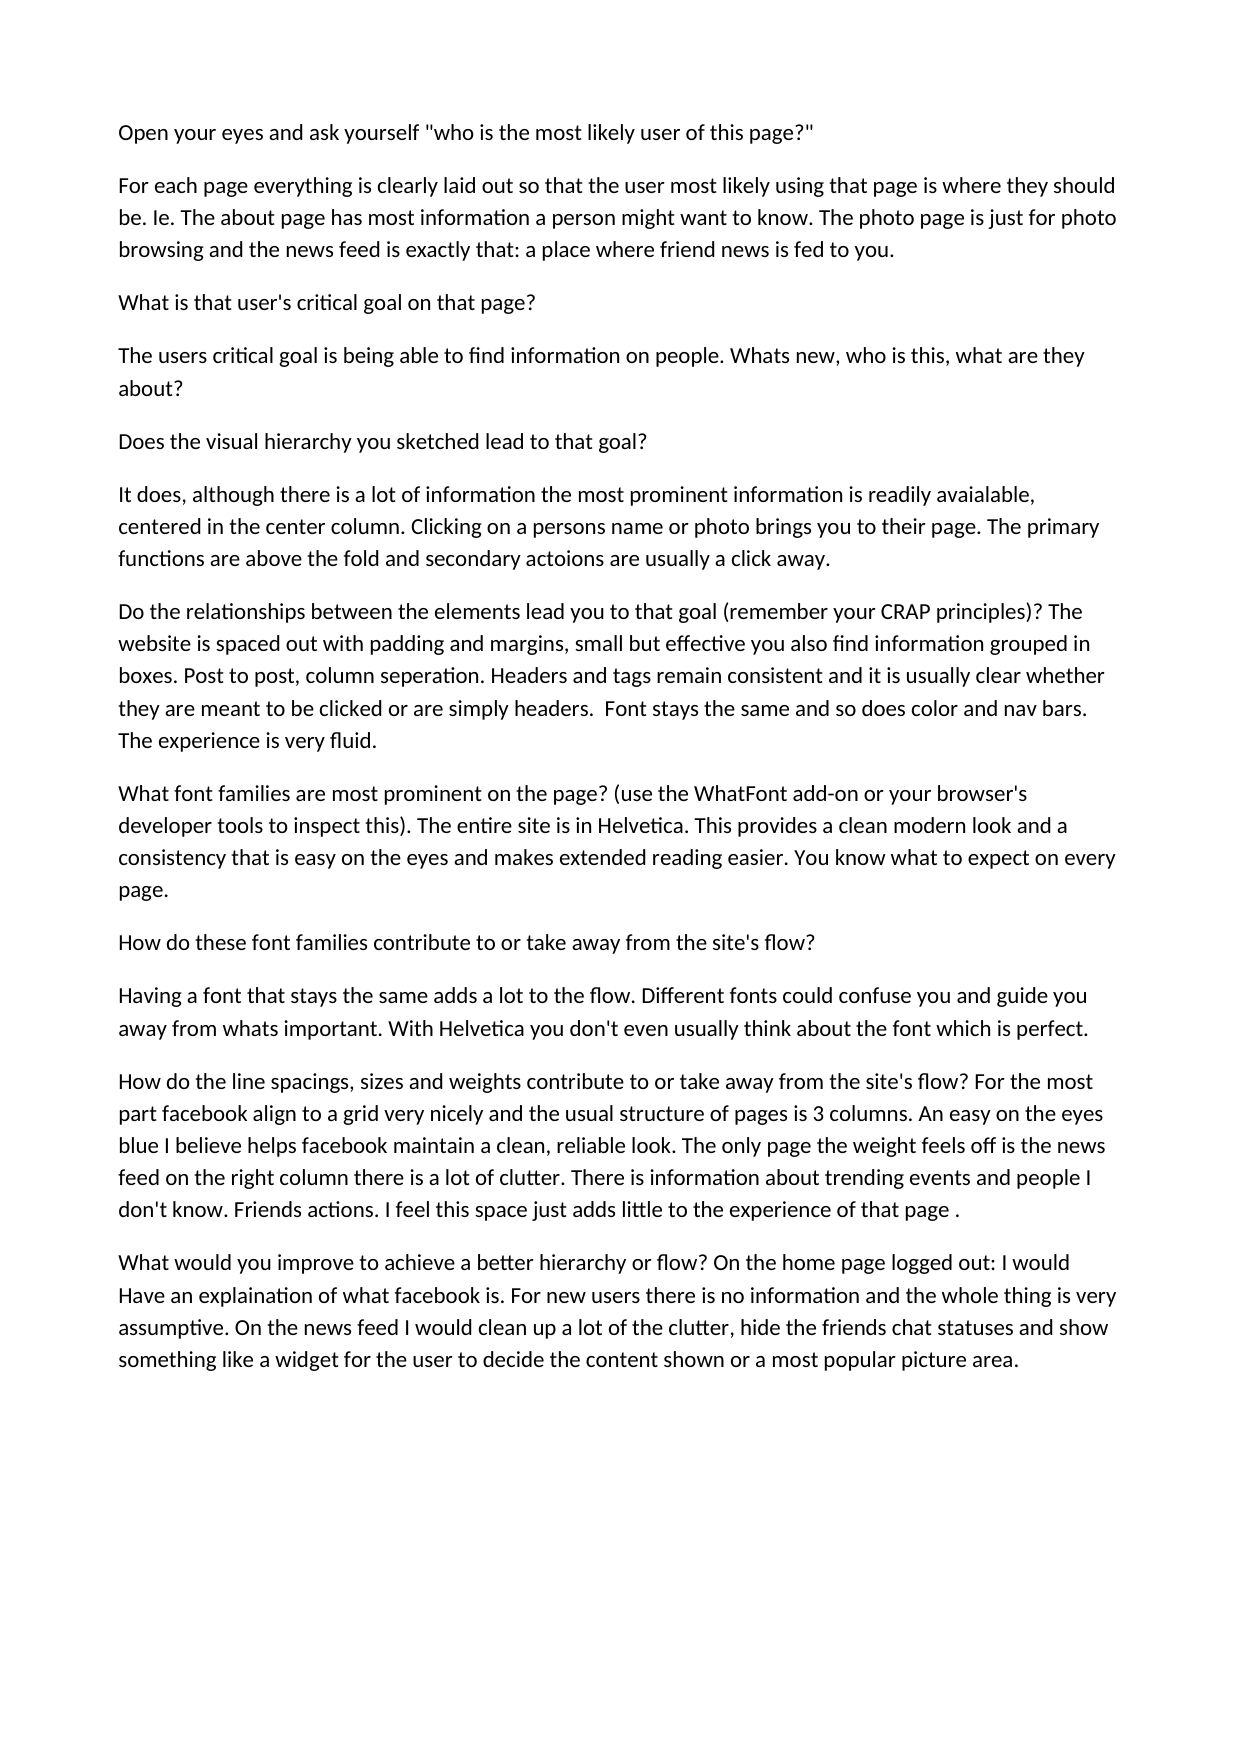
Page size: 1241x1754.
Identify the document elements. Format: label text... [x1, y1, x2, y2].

text How do the line spacings, sizes and weights contribute to or take away from the site's flow? For the most part facebook align to a grid very nicely and the usual structure of pages is 3 columns. An easy on the eyes blue I believe helps facebook maintain a clean, reliable look. The only page the weight feels off is the news feed on the right column there is a lot of clutter. There is information about trending events and people I don't know. Friends actions. I feel this space just adds little to the experience of that page . [118, 1067, 1122, 1223]
text Having a font that stays the same adds a lot to the flow. Different fonts could confuse you and guide you away from whats important. With Helvetica you don't even usually think about the font which is perfect. [118, 982, 1122, 1042]
text Open your eyes and ask yourself "who is the most likely user of this page?" [118, 118, 1122, 146]
text For each page everything is clearly laid out so that the user most likely using that page is where they should be. Ie. The about page has most information a person might want to know. The photo page is just for photo browsing and the news feed is exactly that: a place where friend news is fed to you. [118, 171, 1122, 263]
text What is that user's critical goal on that page? [118, 288, 1122, 317]
text Does the visual hierarchy you sketched lead to that goal? [118, 427, 1122, 455]
text Do the relationships between the elements lead you to that goal (remember your CRAP principles)? The website is spaced out with padding and margins, small but effective you also find information grouped in boxes. Post to post, column seperation. Headers and tags remain consistent and it is usually clear whether they are meant to be clicked or are simply headers. Font stays the same and so does color and nav bars. The experience is very fluid. [118, 597, 1122, 754]
text It does, although there is a lot of information the most prominent information is readily avaialable, centered in the center column. Clicking on a persons name or photo brings you to their page. The primary functions are above the fold and secondary actoions are usually a click away. [118, 480, 1122, 572]
text What font families are most prominent on the page? (use the WhatFont add-on or your browser's developer tools to inspect this). The entire site is in Helvetica. This provides a clean modern look and a consistency that is easy on the eyes and makes extended reading easier. You know what to expect on every page. [118, 779, 1122, 903]
text The users critical goal is being able to find information on people. Whats new, who is this, what are they about? [118, 342, 1122, 402]
text How do these font families contribute to or take away from the site's flow? [118, 928, 1122, 957]
text What would you improve to achieve a better hierarchy or flow? On the home page logged out: I would Have an explaination of what facebook is. For new users there is no information and the whole thing is very assumptive. On the news feed I would clean up a lot of the clutter, hide the friends chat statuses and show something like a widget for the user to decide the content shown or a most popular picture area. [118, 1248, 1122, 1373]
